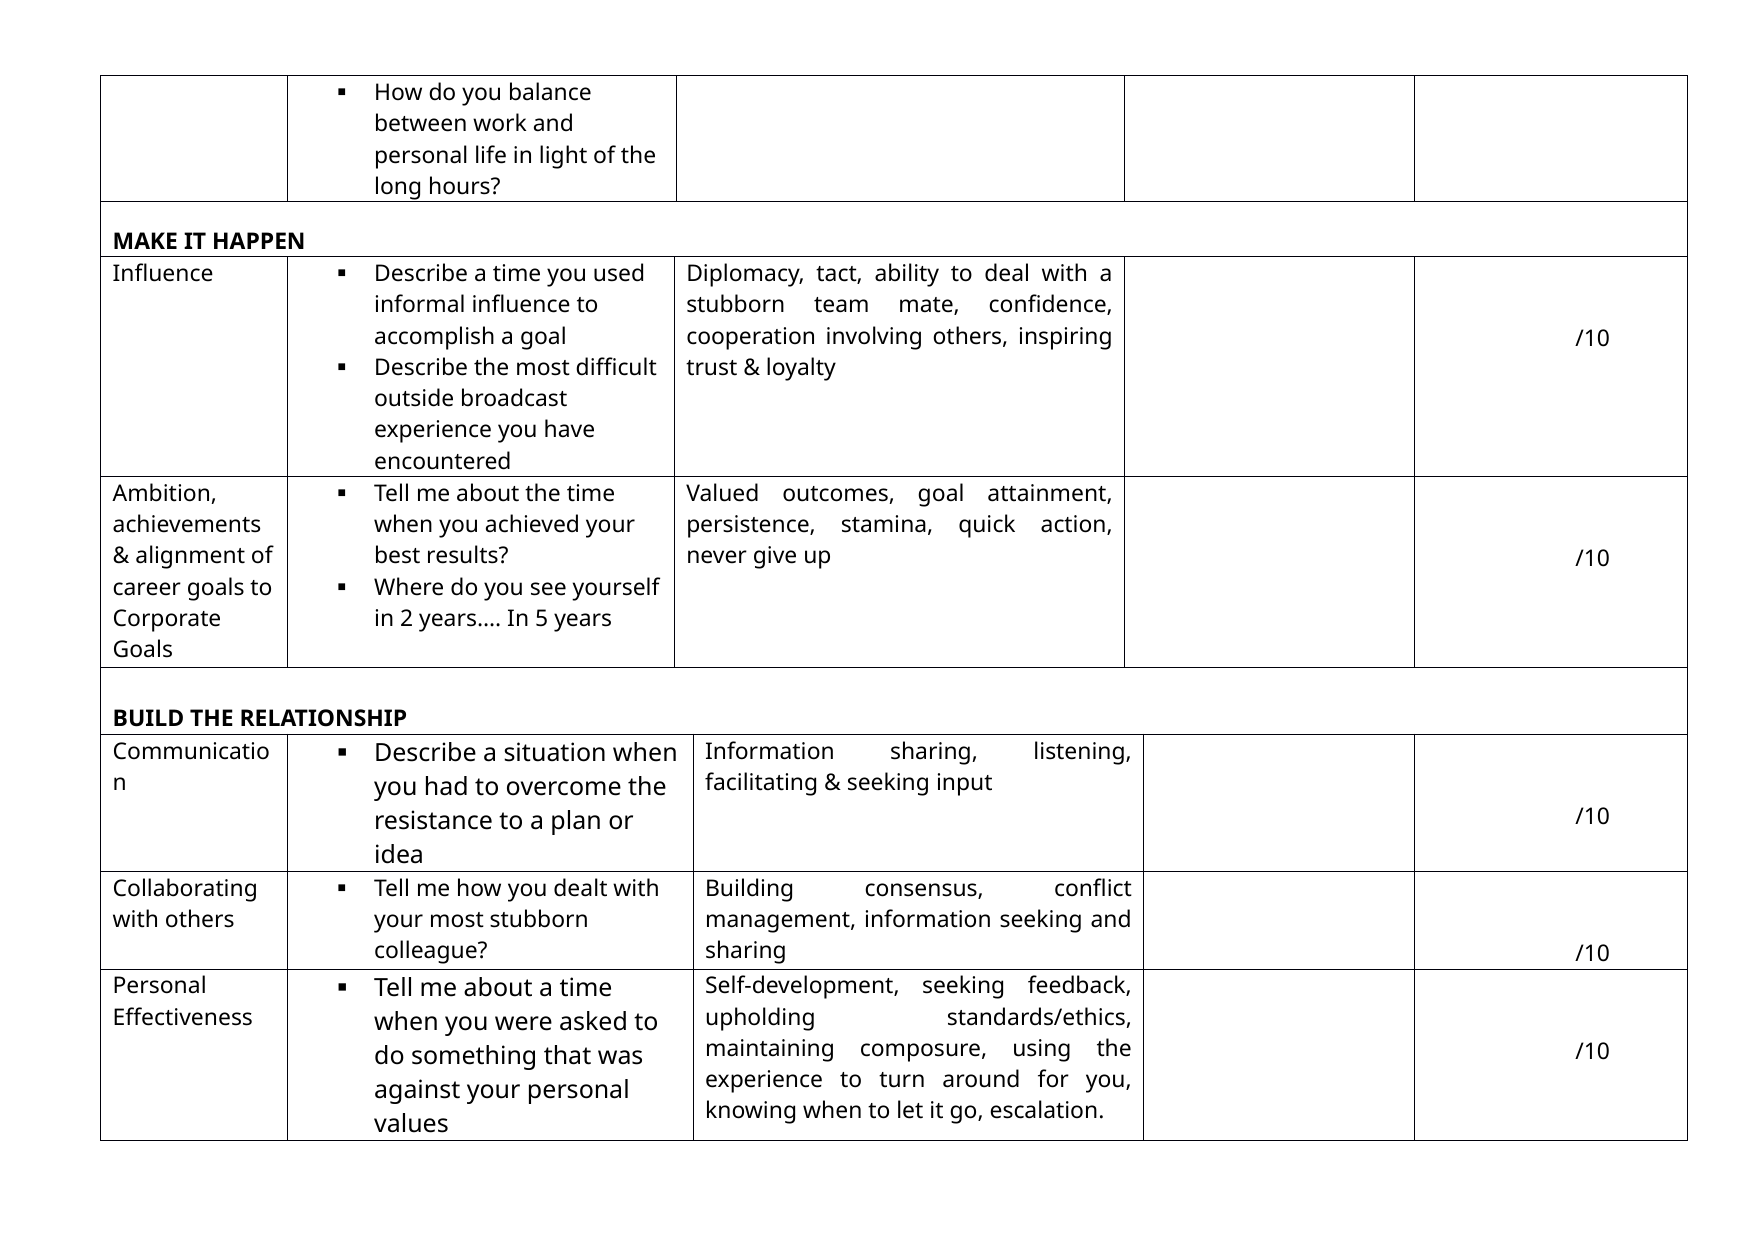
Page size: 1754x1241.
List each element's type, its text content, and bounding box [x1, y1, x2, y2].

table_cell [1144, 735, 1414, 871]
table_cell BUILD THE RELATIONSHIP [101, 668, 1687, 733]
table_cell Diplomacy, tact, ability to deal with a stubborn team mate, confidence, cooperation involving others, inspiring trust & loyalty [675, 257, 1124, 476]
table_cell Describe a situation when you had to overcome the resistance to a plan or idea [288, 735, 693, 871]
table_cell [1125, 76, 1414, 201]
table_cell [1125, 257, 1414, 476]
table_cell Influence [101, 257, 287, 476]
table_cell Describe a time you used informal influence to accomplish a goal Describe the most difficult outside broadcast experience you have encountered [288, 257, 674, 476]
table_cell Tell me how you dealt with your most stubborn colleague? [288, 872, 693, 968]
table_cell Ambition, achievements & alignment of career goals to Corporate Goals [101, 477, 287, 667]
table_cell Collaborating with others [101, 872, 287, 968]
table_cell [101, 76, 287, 201]
table_cell MAKE IT HAPPEN [101, 202, 1687, 256]
table_cell /10 [1415, 257, 1687, 476]
table_cell Communication [101, 735, 287, 871]
table_cell Tell me about a time when you were asked to do something that was against your personal values [288, 970, 693, 1140]
table_cell /10 [1415, 735, 1687, 871]
table_cell [677, 76, 1124, 201]
table_cell /10 [1415, 970, 1687, 1140]
table_cell Valued outcomes, goal attainment, persistence, stamina, quick action, never give up [675, 477, 1124, 667]
table_cell When dealing with conflicting priorities how do you decide what is the most important? Do you have any challenges working long hours and being called upon any time over weekends? How do you balance between work and personal life in light of the long hours? [288, 76, 676, 201]
table_cell Information sharing, listening, facilitating & seeking input [694, 735, 1143, 871]
table_cell [1125, 477, 1414, 667]
table_cell Building consensus, conflict management, information seeking and sharing [694, 872, 1143, 968]
table_cell Self-development, seeking feedback, upholding standards/ethics, maintaining composure, using the experience to turn around for you, knowing when to let it go, escalation. [694, 970, 1143, 1140]
table_cell [1144, 872, 1414, 968]
table_cell Tell me about the time when you achieved your best results? Where do you see yourself in 2 years…. In 5 years [288, 477, 674, 667]
table_cell Personal Effectiveness [101, 970, 287, 1140]
table_cell /10 [1415, 872, 1687, 968]
table_cell [1415, 76, 1687, 201]
table_cell /10 [1415, 477, 1687, 667]
table_cell [1144, 970, 1414, 1140]
